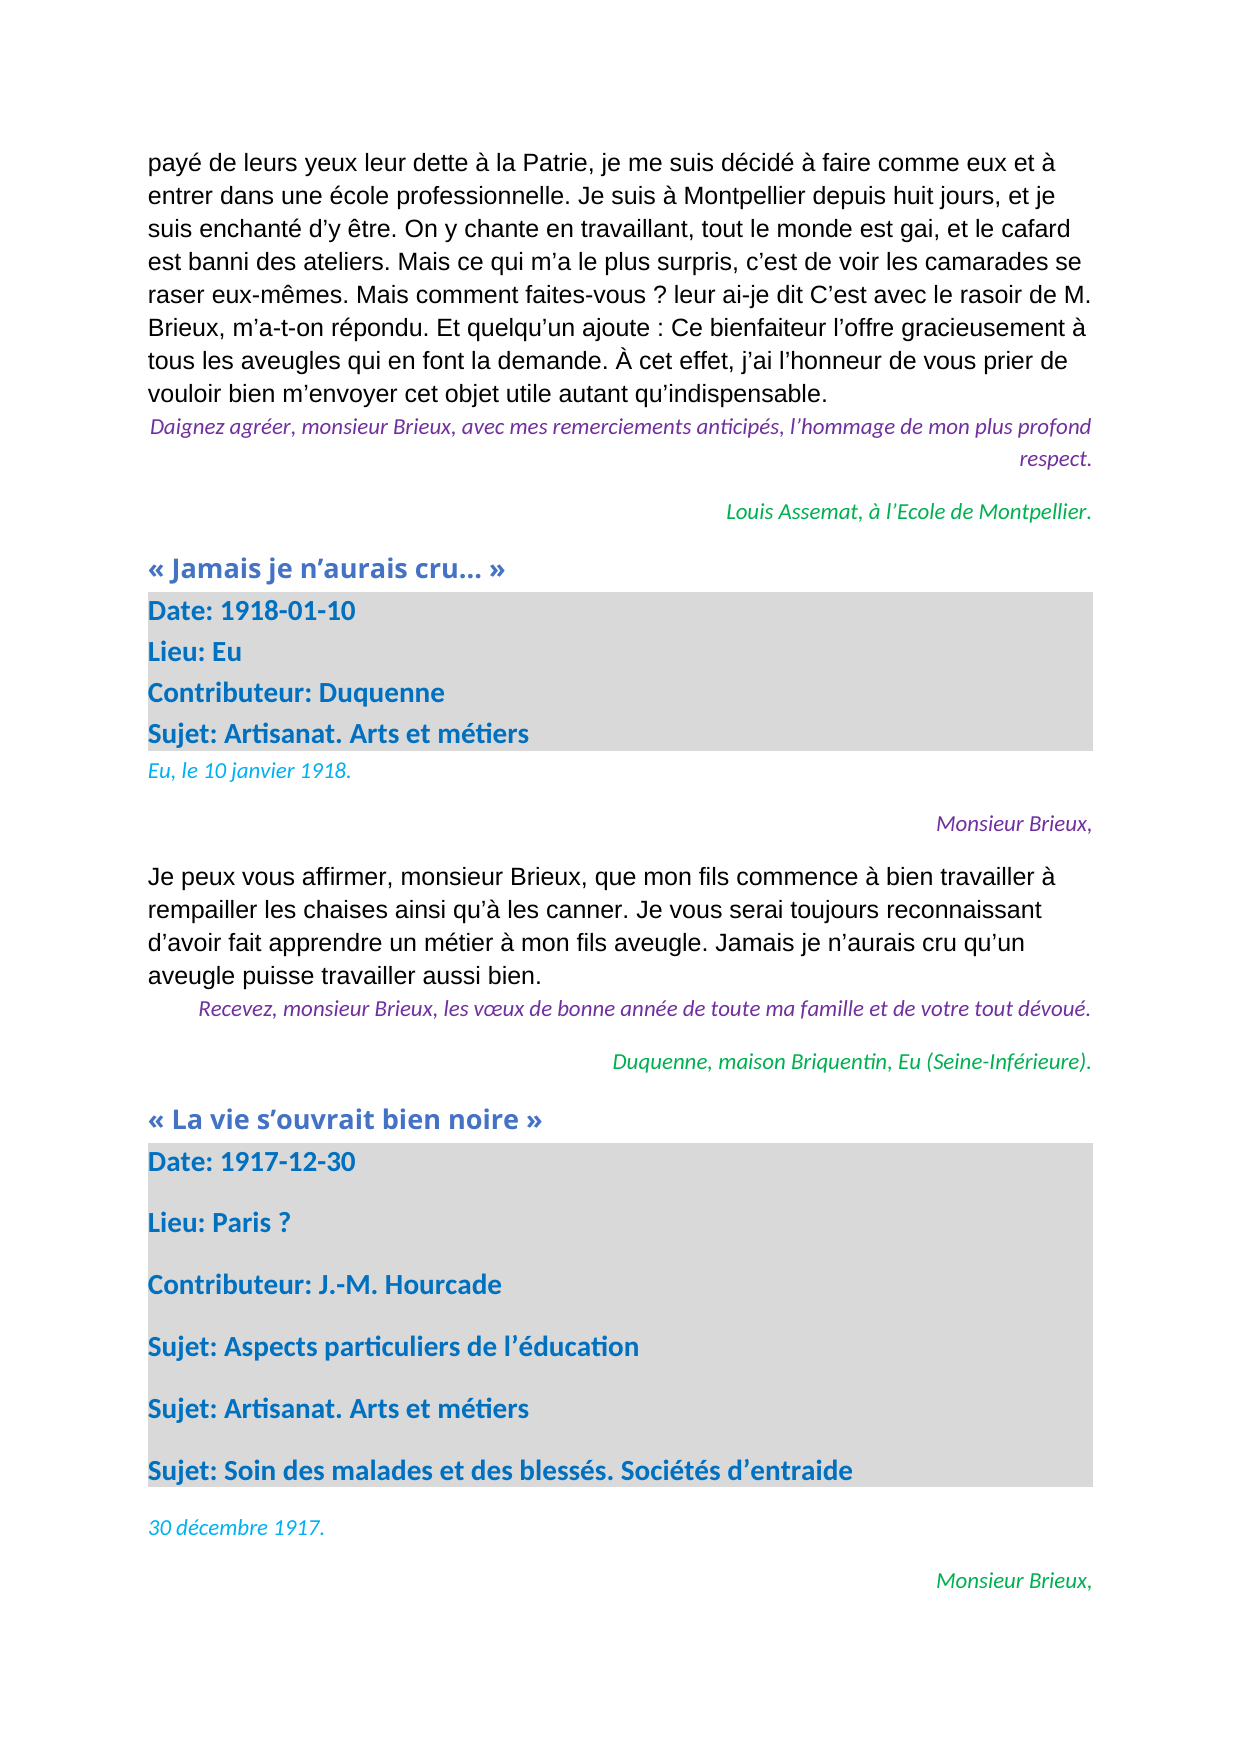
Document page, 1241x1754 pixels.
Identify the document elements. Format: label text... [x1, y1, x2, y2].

text Sujet: Artisanat. Arts et métiers [148, 1390, 1093, 1425]
text Monsieur Brieux, [148, 809, 1093, 837]
subtitle « Jamais je n’aurais cru... » [148, 550, 1093, 587]
text 30 décembre 1917. [148, 1513, 1093, 1541]
text Daignez agréer, monsieur Brieux, avec mes remerciements anticipés, l’hommage de mon plus profond respect. [148, 412, 1093, 472]
text Sujet: Artisanat. Arts et métiers [148, 715, 1093, 751]
text Recevez, monsieur Brieux, les vœux de bonne année de toute ma famille et de votre tout dévoué. [148, 994, 1093, 1022]
text Contributeur: J.-M. Hourcade [148, 1266, 1093, 1302]
text Date: 1918-01-10 [148, 592, 1093, 628]
text Duquenne, maison Briquentin, Eu (Seine-Inférieure). [148, 1047, 1093, 1075]
text Monsieur Brieux, [148, 1566, 1093, 1594]
text Lieu: Eu [148, 633, 1093, 669]
text Sujet: Soin des malades et des blessés. Sociétés d’entraide [148, 1452, 1093, 1487]
text Je peux vous affirmer, monsieur Brieux, que mon fils commence à bien travailler à rempailler les chaises ainsi qu’à les canner. Je vous serai toujours reconnaissant d’avoir fait apprendre un métier à mon fils aveugle. Jamais je n’aurais cru qu’un aveugle puisse travailler aussi bien. [148, 862, 1093, 990]
text Lieu: Paris ? [148, 1204, 1093, 1240]
text Contributeur: Duquenne [148, 674, 1093, 710]
text Sujet: Aspects particuliers de l’éducation [148, 1328, 1093, 1364]
text Date: 1917-12-30 [148, 1143, 1093, 1178]
text Louis Assemat, à l’Ecole de Montpellier. [148, 497, 1093, 525]
text payé de leurs yeux leur dette à la Patrie, je me suis décidé à faire comme eux et à entrer dans une école professionnelle. Je suis à Montpellier depuis huit jours, et je suis enchanté d’y être. On y chante en travaillant, tout le monde est gai, et le cafard est banni des ateliers. Mais ce qui m’a le plus surpris, c’est de voir les camarades se raser eux-mêmes. Mais comment faites-vous ? leur ai-je dit C’est avec le rasoir de M. Brieux, m’a-t-on répondu. Et quelqu’un ajoute : Ce bienfaiteur l’offre gracieusement à tous les aveugles qui en font la demande. À cet effet, j’ai l’honneur de vous prier de vouloir bien m’envoyer cet objet utile autant qu’indispensable. [148, 148, 1093, 407]
subtitle « La vie s’ouvrait bien noire » [148, 1100, 1093, 1137]
text Eu, le 10 janvier 1918. [148, 756, 1093, 784]
